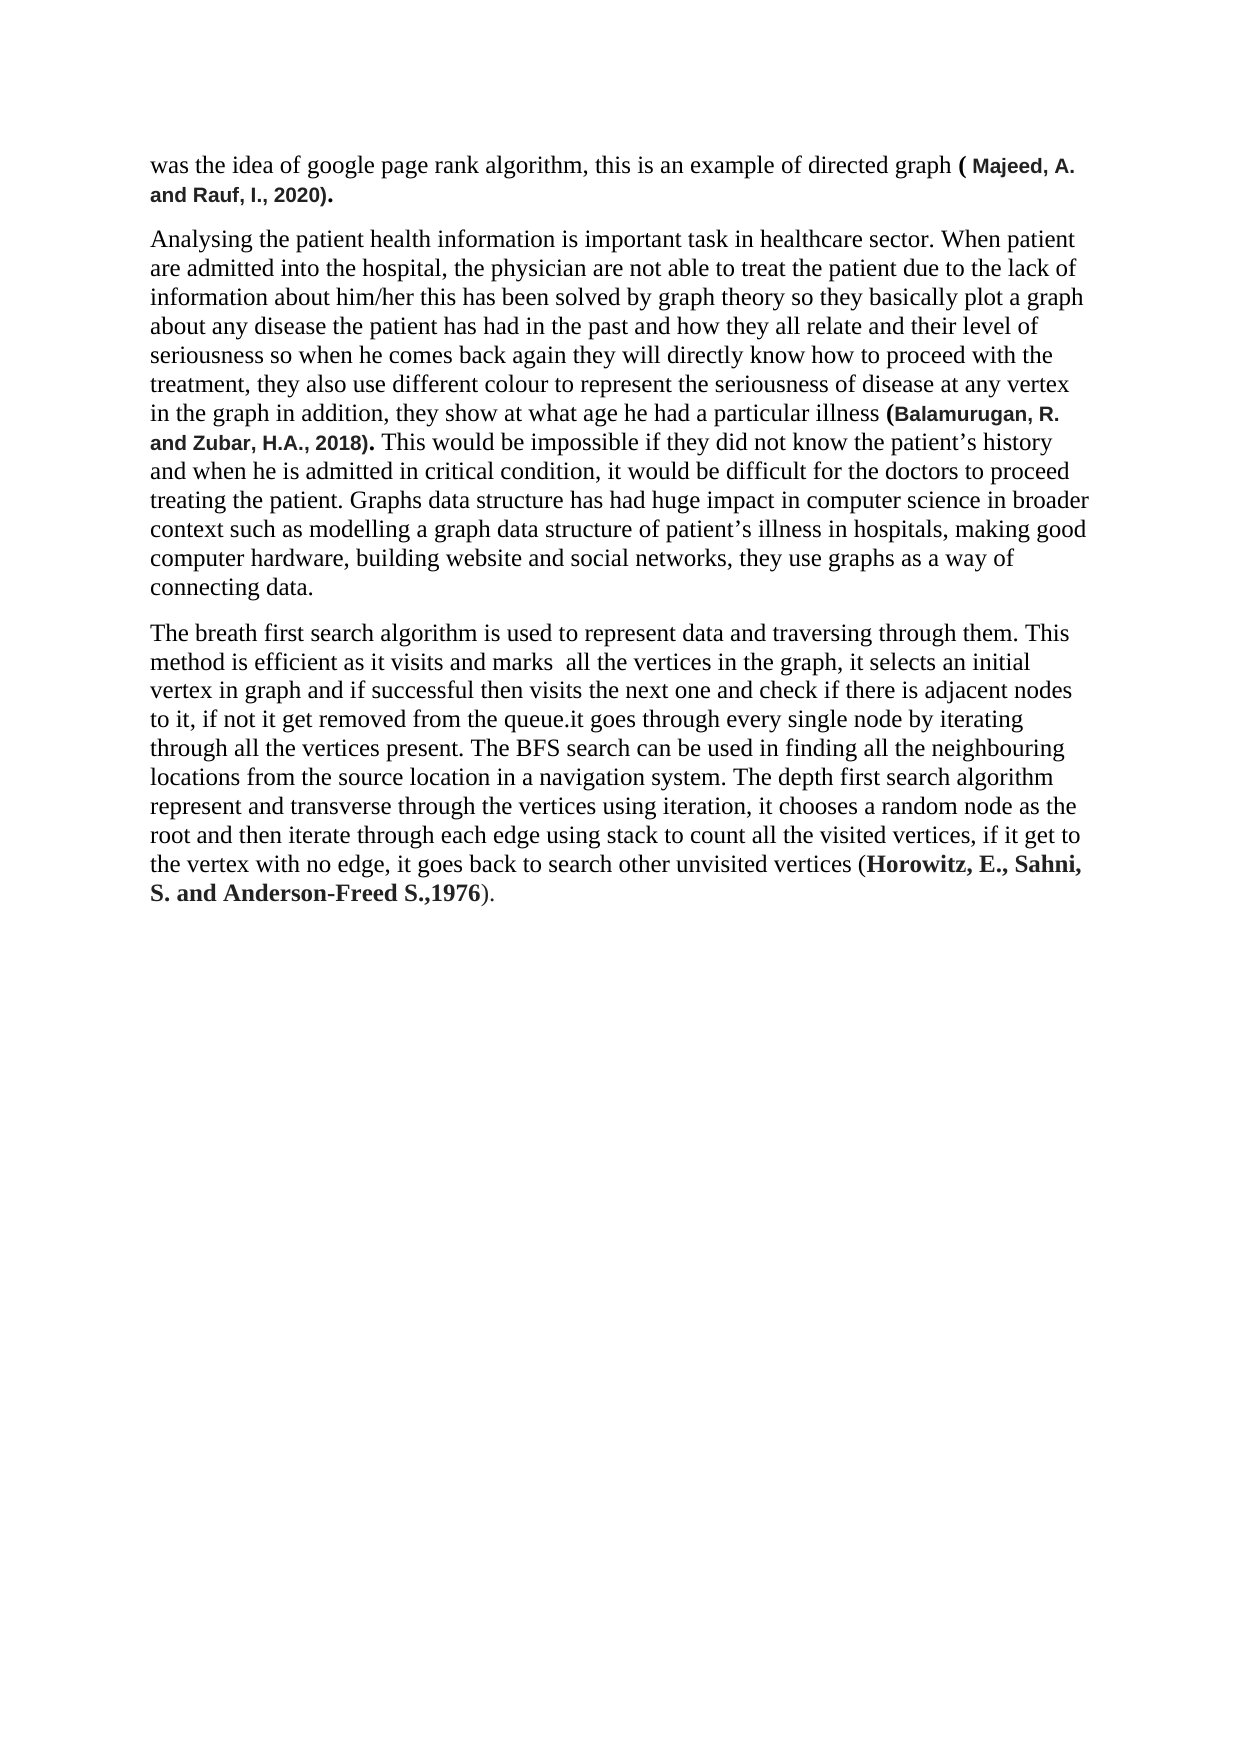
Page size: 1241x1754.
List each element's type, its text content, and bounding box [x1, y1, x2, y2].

text was the idea of google page rank algorithm, this is an example of directed graph ( Majeed, A. and Rauf, I., 2020). [150, 150, 1090, 208]
text Analysing the patient health information is important task in healthcare sector. When patient are admitted into the hospital, the physician are not able to treat the patient due to the lack of information about him/her this has been solved by graph theory so they basically plot a graph about any disease the patient has had in the past and how they all relate and their level of seriousness so when he comes back again they will directly know how to proceed with the treatment, they also use different colour to represent the seriousness of disease at any vertex in the graph in addition, they show at what age he had a particular illness (Balamurugan, R. and Zubar, H.A., 2018). This would be impossible if they did not know the patient’s history and when he is admitted in critical condition, it would be difficult for the doctors to proceed treating the patient. Graphs data structure has had huge impact in computer science in broader context such as modelling a graph data structure of patient’s illness in hospitals, making good computer hardware, building website and social networks, they use graphs as a way of connecting data. [150, 224, 1090, 601]
text The breath first search algorithm is used to represent data and traversing through them. This method is efficient as it visits and marks all the vertices in the graph, it selects an initial vertex in graph and if successful then visits the next one and check if there is adjacent nodes to it, if not it get removed from the queue.it goes through every single node by iterating through all the vertices present. The BFS search can be used in finding all the neighbouring locations from the source location in a navigation system. The depth first search algorithm represent and transverse through the vertices using iteration, it chooses a random node as the root and then iterate through each edge using stack to count all the visited vertices, if it get to the vertex with no edge, it goes back to search other unvisited vertices (Horowitz, E., Sahni, S. and Anderson-Freed S.,1976). [150, 618, 1090, 907]
